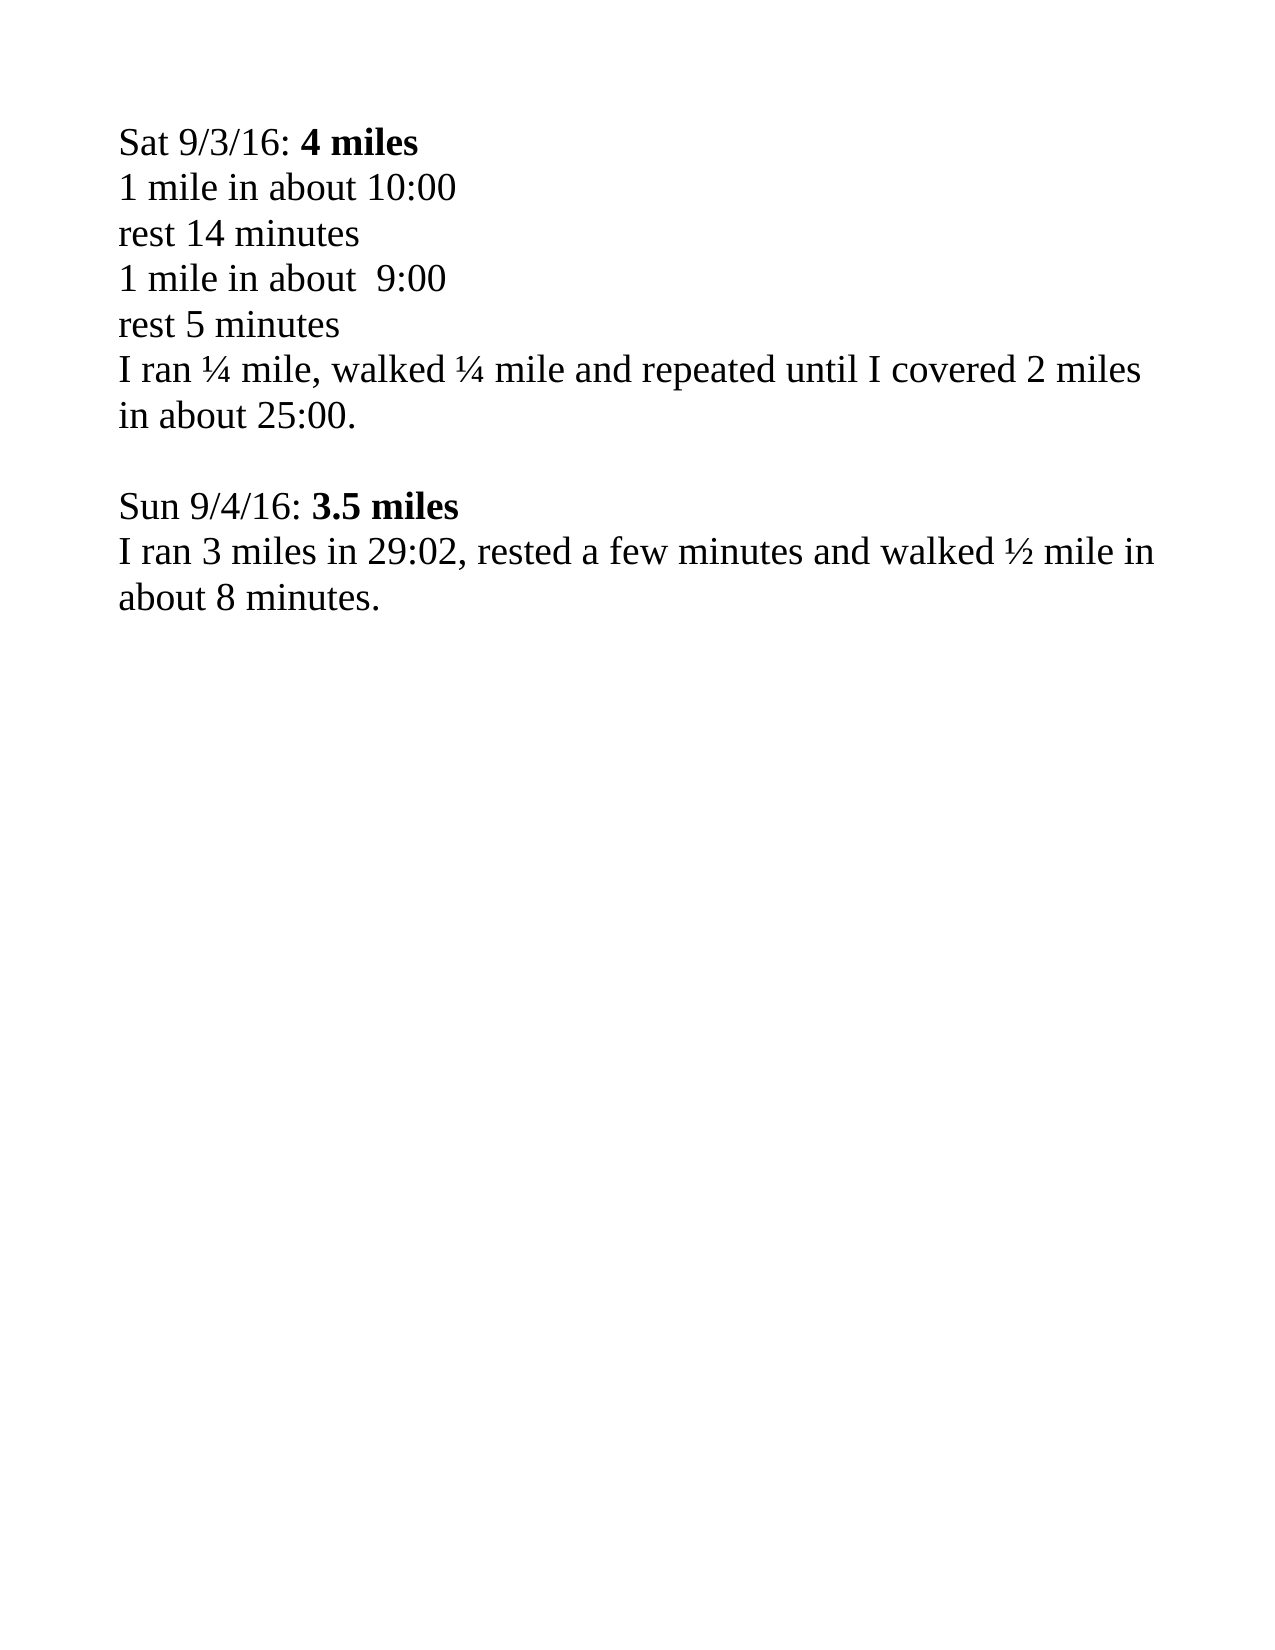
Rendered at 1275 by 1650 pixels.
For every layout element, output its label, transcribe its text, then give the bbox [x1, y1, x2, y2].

text 1 mile in about 9:00 [118, 255, 1157, 300]
text rest 14 minutes [118, 209, 1157, 255]
text rest 5 minutes [118, 300, 1157, 346]
text I ran ¼ mile, walked ¼ mile and repeated until I covered 2 miles in about 25:00. [118, 346, 1157, 437]
text 1 mile in about 10:00 [118, 164, 1157, 209]
text I ran 3 miles in 29:02, rested a few minutes and walked ½ mile in about 8 minutes. [118, 528, 1157, 619]
text Sun 9/4/16: 3.5 miles [118, 482, 1157, 528]
text Sat 9/3/16: 4 miles [118, 118, 1157, 164]
